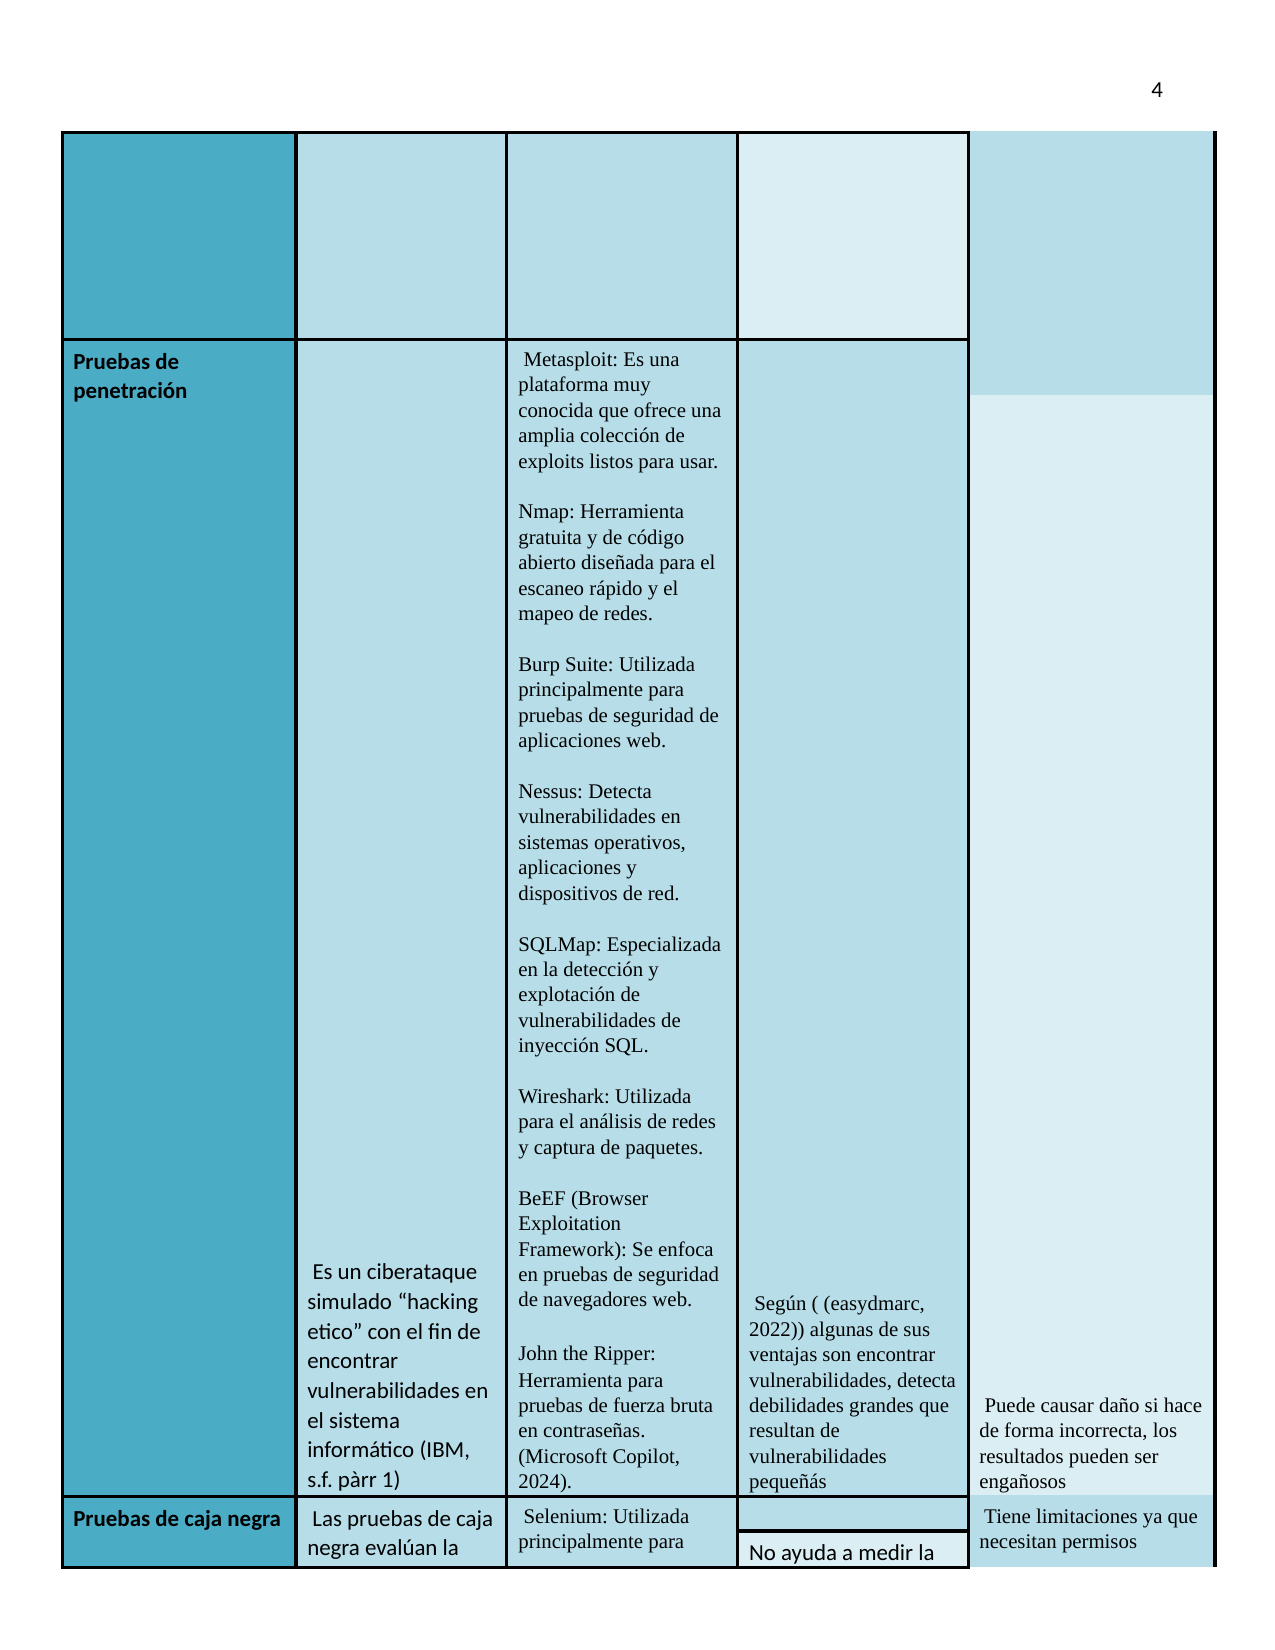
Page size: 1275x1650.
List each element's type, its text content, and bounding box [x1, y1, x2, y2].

table_cell Es un ciberataque simulado “hacking etico” con el fin de encontrar vulnerabilidades en el sistema informático (IBM, s.f. pàrr 1) [298, 341, 505, 1495]
table_cell Las pruebas de caja negra evalúan la funcionalidad del software sin conocer su código fuente [298, 1498, 505, 1566]
table_cell [64, 134, 294, 338]
table_cell Según ( (easydmarc, 2022)) algunas de sus ventajas son encontrar vulnerabilidades, detecta debilidades grandes que resultan de vulnerabilidades pequeñás [739, 341, 967, 1495]
table_cell [970, 132, 1213, 338]
table_cell Puede causar daño si hace de forma incorrecta, los resultados pueden ser engañosos [970, 396, 1213, 1495]
table_cell [970, 339, 1213, 395]
table_cell Pruebas de penetración [64, 341, 294, 1495]
table_cell Pruebas de caja negra [64, 1498, 294, 1566]
table_cell Metasploit: Es una plataforma muy conocida que ofrece una amplia colección de exploits listos para usar. Nmap: Herramienta gratuita y de código abierto diseñada para el escaneo rápido y el mapeo de redes. Burp Suite: Utilizada principalmente para pruebas de seguridad de aplicaciones web. Nessus: Detecta vulnerabilidades en sistemas operativos, aplicaciones y dispositivos de red. SQLMap: Especializada en la detección y explotación de vulnerabilidades de inyección SQL. Wireshark: Utilizada para el análisis de redes y captura de paquetes. BeEF (Browser Exploitation Framework): Se enfoca en pruebas de seguridad de navegadores web. John the Ripper: Herramienta para pruebas de fuerza bruta en contraseñas. (Microsoft Copilot, 2024). [508, 341, 736, 1495]
table_cell No ayuda a medir la [739, 1533, 967, 1566]
table_cell Tiene limitaciones ya que necesitan permisos específicos para evaluar todo el sistema, no detectar todos los atauques cibernéticos, no identifica la causa de algún fallo o erro al no tener acceso al código fuente. (Chavez, 2024) [970, 1496, 1213, 1566]
table_cell Burp Suite: Ofrece una amplia gama de herramientas para pruebas de seguridad de aplicaciones web. Acunetix: Detecta vulnerabilidades como inyecciones SQL y cross-site scripting (XSS). Netsparker: Realiza pruebas automatizadas de seguridad para aplicaciones web. AppScan: Proporciona análisis de seguridad y gestión de vulnerabilidades. OpenVAS: [508, 134, 736, 338]
table_cell [739, 134, 967, 338]
table_cell [298, 134, 505, 338]
table_cell [739, 1498, 967, 1529]
table_cell Selenium: Utilizada principalmente para pruebas de automatización de navegadores web. JUnit: Un marco de pruebas unitarias para Java. QTP (Quick Test Professional): Herramienta de pruebas funcionales y de regresión. LoadRunner: Utilizada para pruebas de carga y rendimiento. JMeter: Herramienta de pruebas de rendimiento y carga para aplicaciones web. [508, 1498, 736, 1566]
